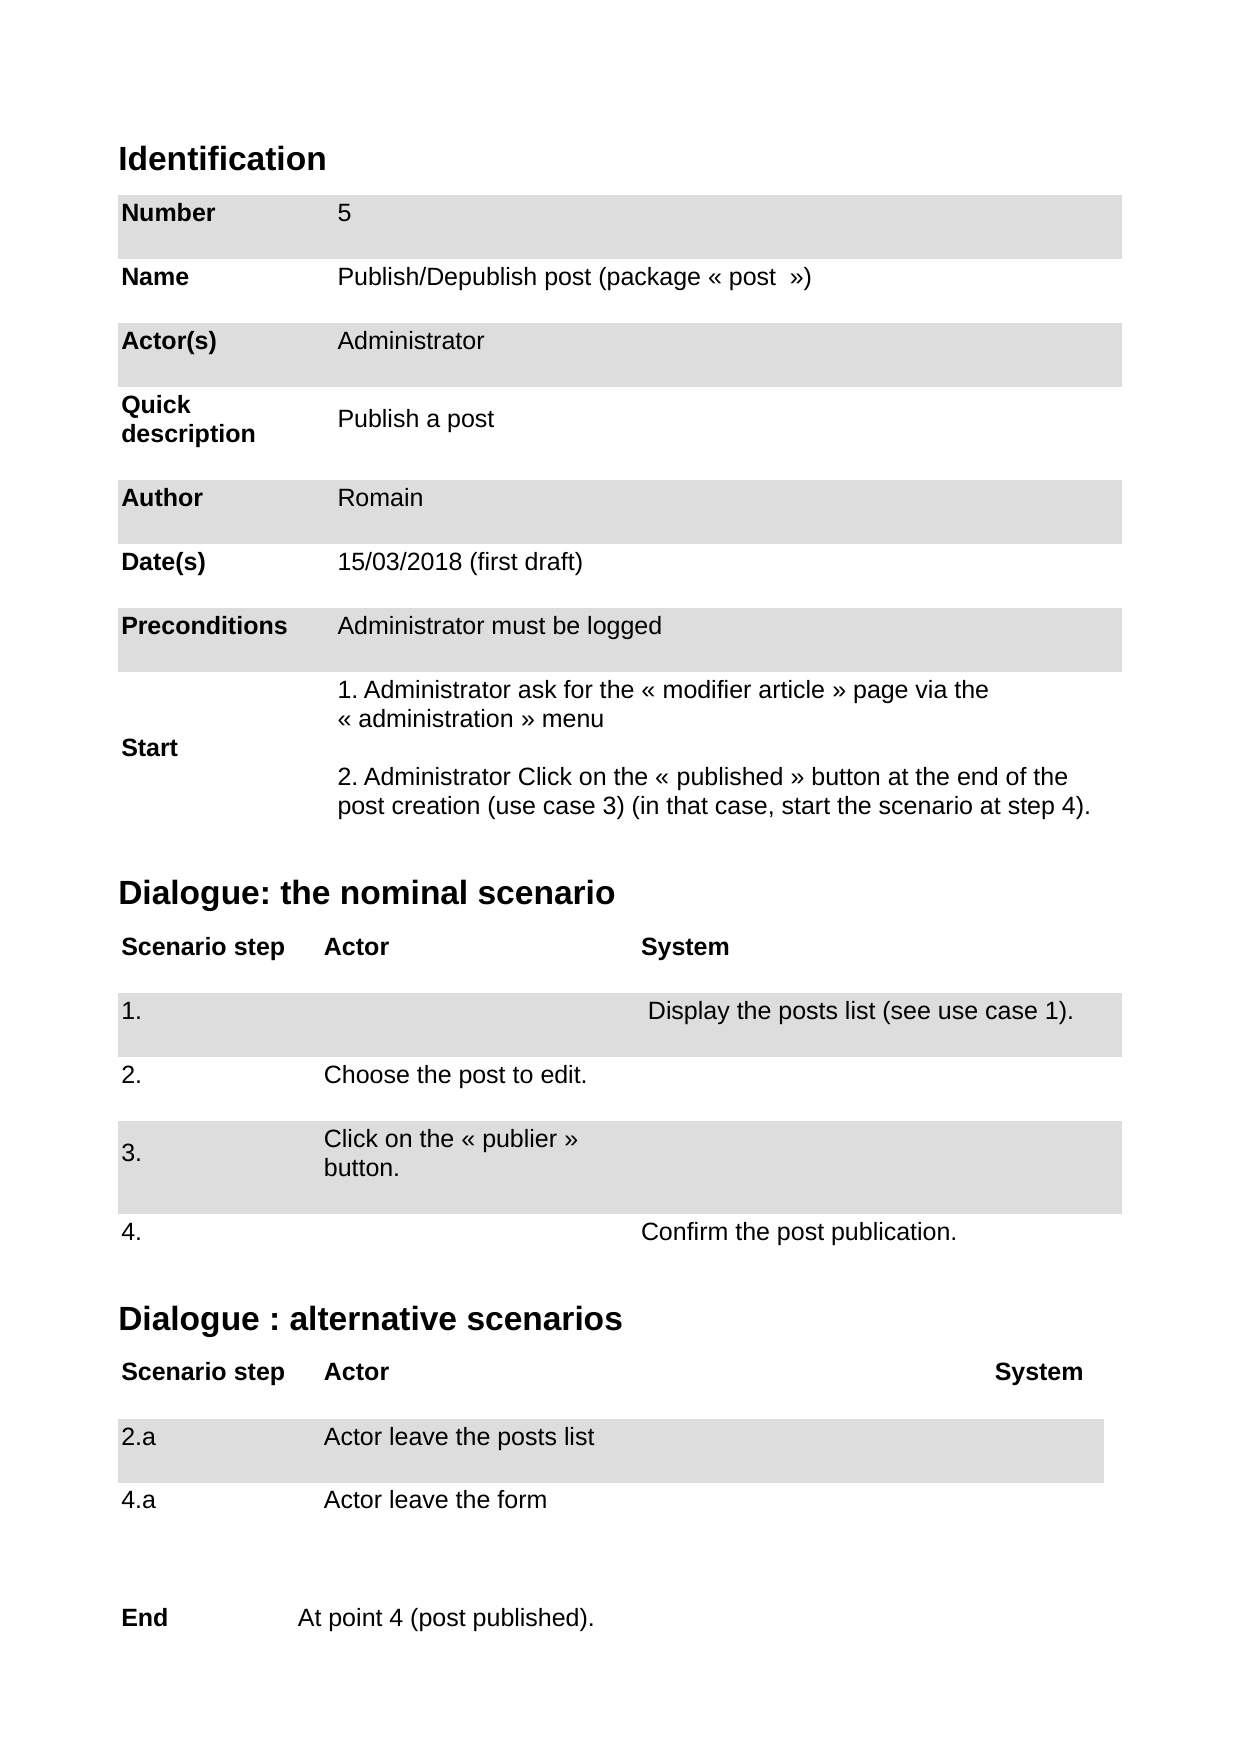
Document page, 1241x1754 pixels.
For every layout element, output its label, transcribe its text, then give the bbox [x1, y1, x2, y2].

table_cell [638, 1057, 1122, 1121]
table_cell [992, 1483, 1104, 1547]
table_cell 4. [118, 1214, 321, 1278]
table_cell 1. Administrator ask for the « modifier article » page via the « administration » menu 2. Administrator Click on the « published » button at the end of the post creation (use case 3) (in that case, start the scenario at step 4). [334, 672, 1122, 852]
table_cell 15/03/2018 (first draft) [334, 544, 1122, 608]
table_cell 2. [118, 1057, 321, 1121]
subtitle Dialogue: the nominal scenario [118, 873, 1122, 911]
table_cell Administrator [334, 323, 1122, 387]
table_cell 3. [118, 1121, 321, 1214]
table_header 5 [334, 195, 1122, 259]
table_cell Date(s) [118, 544, 334, 608]
table_header Number [118, 195, 334, 259]
table_cell 1. [118, 993, 321, 1057]
table_header Actor [321, 929, 638, 993]
table_cell Display the posts list (see use case 1). [638, 993, 1122, 1057]
table_cell Name [118, 259, 334, 323]
table_cell [321, 993, 638, 1057]
table_cell [638, 1121, 1122, 1214]
subtitle Dialogue : alternative scenarios [118, 1298, 1122, 1337]
table_header Scenario step [118, 1355, 321, 1418]
table_header Scenario step [118, 929, 321, 993]
table_cell Publish a post [334, 387, 1122, 480]
table_cell Actor(s) [118, 323, 334, 387]
table_cell Click on the « publier » button. [321, 1121, 638, 1214]
table_cell Choose the post to edit. [321, 1057, 638, 1121]
table_cell Preconditions [118, 608, 334, 672]
table_cell Confirm the post publication. [638, 1214, 1122, 1278]
table_cell Administrator must be logged [334, 608, 1122, 672]
table_header End [118, 1601, 295, 1635]
table_cell [992, 1419, 1104, 1483]
table_cell Start [118, 672, 334, 852]
table_cell Actor leave the posts list [321, 1419, 992, 1483]
table_header System [992, 1355, 1104, 1418]
table_header At point 4 (post published). [295, 1601, 979, 1635]
table_header Actor [321, 1355, 992, 1418]
table_cell 2.a [118, 1419, 321, 1483]
table_cell Author [118, 480, 334, 544]
table_header System [638, 929, 1122, 993]
table_cell Publish/Depublish post (package « post ») [334, 259, 1122, 323]
table_cell Quick description [118, 387, 334, 480]
table_cell Romain [334, 480, 1122, 544]
table_cell Actor leave the form [321, 1483, 992, 1547]
table_cell [321, 1214, 638, 1278]
subtitle Identification [118, 139, 1122, 178]
table_cell 4.a [118, 1483, 321, 1547]
